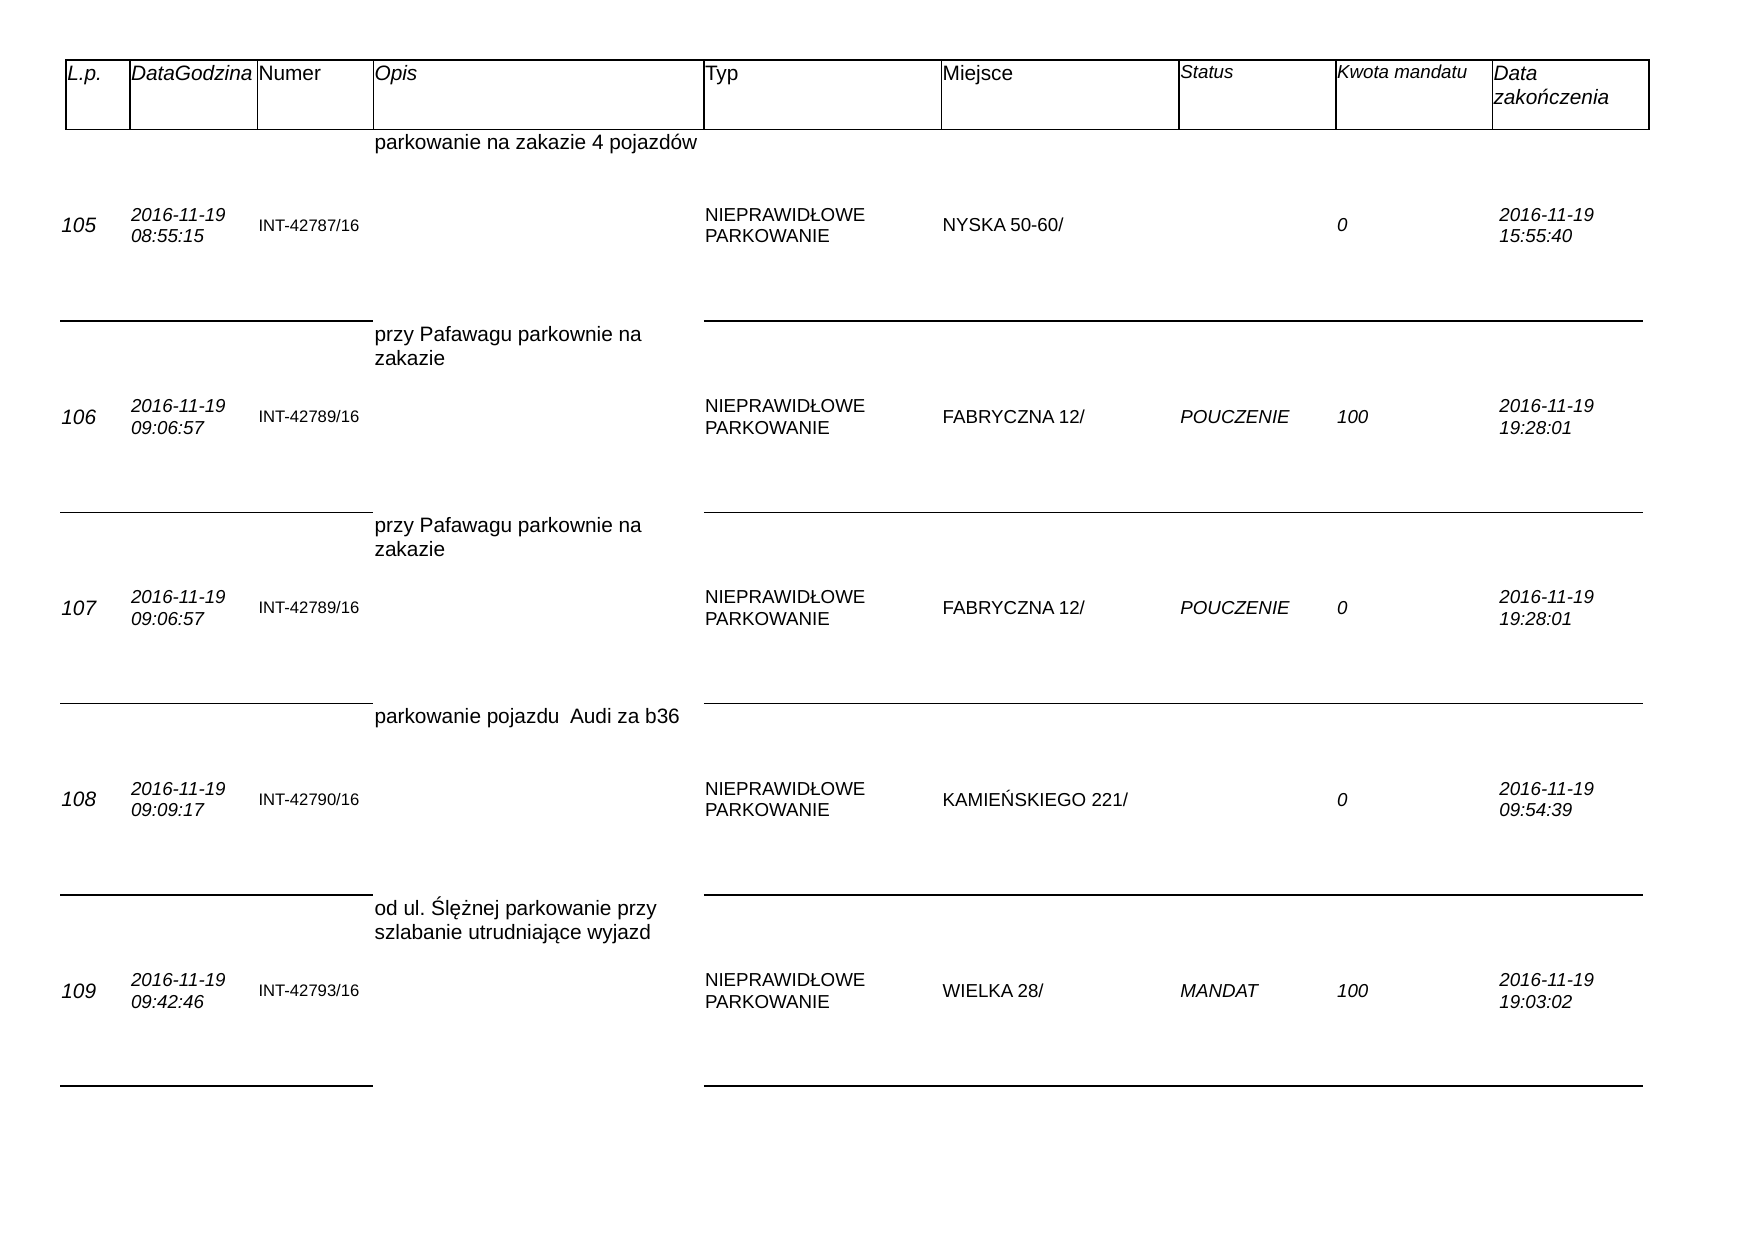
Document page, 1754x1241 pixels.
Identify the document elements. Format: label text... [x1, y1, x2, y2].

table_cell [1643, 130, 1649, 320]
table_cell 2016-11-19 09:06:57 [130, 322, 257, 511]
table_cell NIEPRAWIDŁOWE PARKOWANIE [704, 322, 941, 511]
table_cell 2016-11-19 19:03:02 [1498, 896, 1643, 1085]
table_cell POUCZENIE [1179, 322, 1336, 511]
table_cell przy Pafawagu parkownie na zakazie [373, 320, 704, 511]
table_cell 100 [1336, 896, 1498, 1085]
table_cell 100 [1336, 322, 1498, 511]
table_cell NYSKA 50-60/ [941, 130, 1179, 320]
table_cell 0 [1336, 130, 1498, 320]
table_cell 2016-11-19 15:55:40 [1498, 130, 1643, 320]
table_cell 2016-11-19 09:54:39 [1498, 704, 1643, 894]
table_cell INT-42790/16 [257, 704, 373, 894]
table_header [60, 59, 65, 129]
table_cell [1179, 704, 1336, 894]
table_header Typ [705, 61, 941, 129]
table_cell 0 [1336, 513, 1498, 703]
table_cell 106 [60, 322, 130, 511]
table_cell FABRYCZNA 12/ [941, 322, 1179, 511]
table_header Opis [374, 61, 703, 129]
table_cell 2016-11-19 08:55:15 [130, 130, 257, 320]
table_header Data zakończenia [1493, 61, 1648, 129]
table_header DataGodzina [131, 61, 257, 129]
table_cell [1643, 511, 1649, 703]
table_cell [1643, 703, 1649, 894]
table_header Status [1180, 61, 1335, 129]
table_cell INT-42789/16 [257, 513, 373, 703]
table_cell WIELKA 28/ [941, 896, 1179, 1085]
table_cell NIEPRAWIDŁOWE PARKOWANIE [704, 130, 941, 320]
table_cell 2016-11-19 19:28:01 [1498, 322, 1643, 511]
table_cell POUCZENIE [1179, 513, 1336, 703]
table_cell 108 [60, 704, 130, 894]
table_cell NIEPRAWIDŁOWE PARKOWANIE [704, 704, 941, 894]
table_header Miejsce [942, 61, 1178, 129]
table_cell 109 [60, 896, 130, 1085]
table_header Numer [258, 61, 373, 129]
table_cell KAMIEŃSKIEGO 221/ [941, 704, 1179, 894]
table_cell parkowanie pojazdu Audi za b36 [373, 703, 704, 894]
table_cell FABRYCZNA 12/ [941, 513, 1179, 703]
table_cell przy Pafawagu parkownie na zakazie [373, 511, 704, 703]
table_header L.p. [67, 61, 129, 129]
table_cell [1179, 130, 1336, 320]
table_cell parkowanie na zakazie 4 pojazdów [373, 130, 704, 320]
table_cell INT-42789/16 [257, 322, 373, 511]
table_cell [1643, 894, 1649, 1085]
table_cell NIEPRAWIDŁOWE PARKOWANIE [704, 513, 941, 703]
table_cell 105 [60, 129, 130, 320]
table_cell INT-42787/16 [257, 130, 373, 320]
table_cell [1643, 320, 1649, 511]
table_cell 2016-11-19 19:28:01 [1498, 513, 1643, 703]
table_cell od ul. Ślężnej parkowanie przy szlabanie utrudniające wyjazd [373, 894, 704, 1085]
table_cell 0 [1336, 704, 1498, 894]
table_cell 107 [60, 513, 130, 703]
table_cell INT-42793/16 [257, 896, 373, 1085]
table_cell NIEPRAWIDŁOWE PARKOWANIE [704, 896, 941, 1085]
table_cell MANDAT [1179, 896, 1336, 1085]
table_cell 2016-11-19 09:42:46 [130, 896, 257, 1085]
table_header Kwota mandatu [1337, 61, 1492, 129]
table_cell 2016-11-19 09:09:17 [130, 704, 257, 894]
table_cell 2016-11-19 09:06:57 [130, 513, 257, 703]
